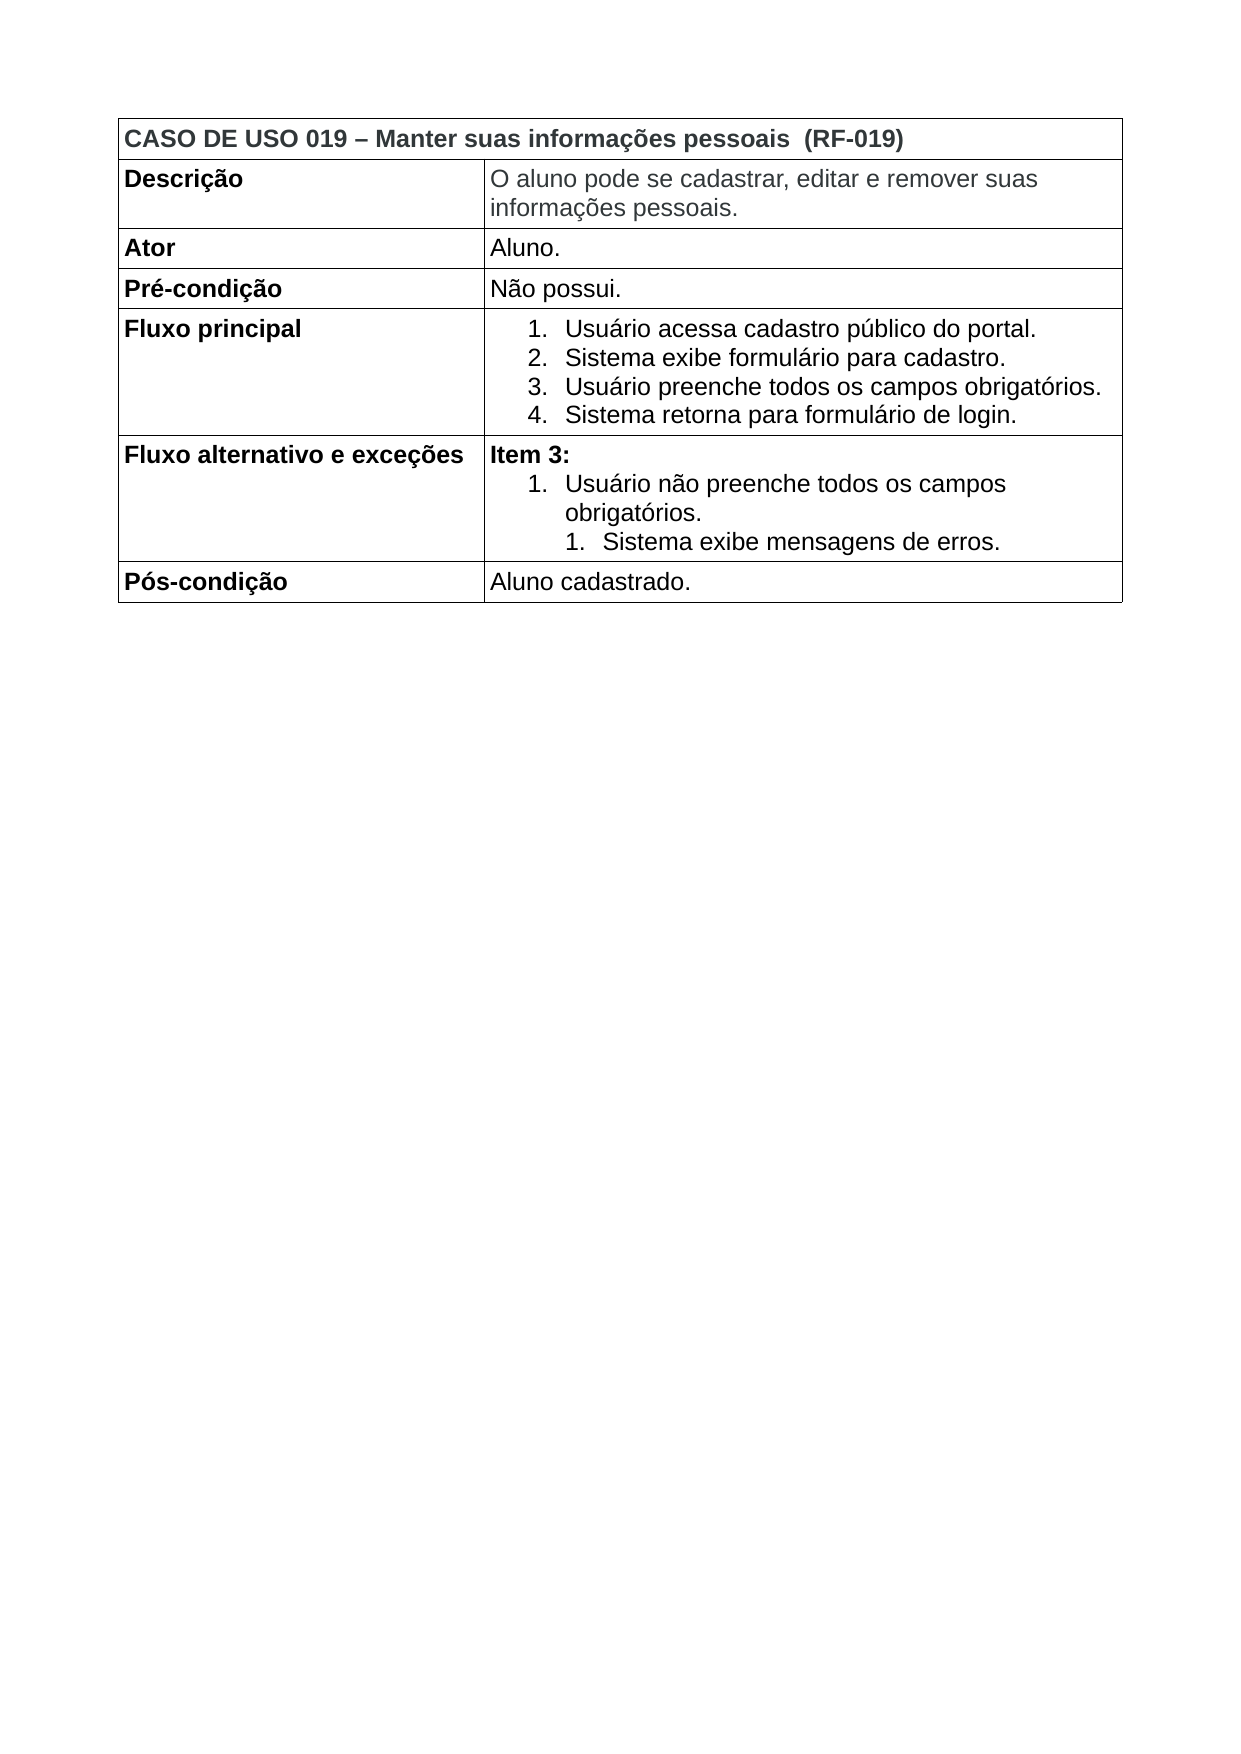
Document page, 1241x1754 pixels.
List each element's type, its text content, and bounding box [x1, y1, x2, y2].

table_cell Ator [119, 229, 484, 268]
table_cell Fluxo alternativo e exceções [119, 436, 484, 561]
table_cell Aluno. [485, 229, 1122, 268]
table_cell Usuário acessa cadastro público do portal. Sistema exibe formulário para cadastro. Usuário preenche todos os campos obrigatórios. Sistema retorna para formulário de login. [485, 309, 1122, 435]
table_header CASO DE USO 019 – Manter suas informações pessoais (RF-019) [119, 119, 1122, 158]
table_cell Não possui. [485, 269, 1122, 308]
table_cell Pré-condição [119, 269, 484, 308]
table_cell Descrição [119, 160, 484, 227]
table_cell Aluno cadastrado. [485, 562, 1122, 602]
table_cell Pós-condição [119, 562, 484, 602]
table_cell Item 3: Usuário não preenche todos os campos obrigatórios. Sistema exibe mensagens de erros. [485, 436, 1122, 561]
table_cell O aluno pode se cadastrar, editar e remover suas informações pessoais. [485, 160, 1122, 227]
table_cell Fluxo principal [119, 309, 484, 435]
